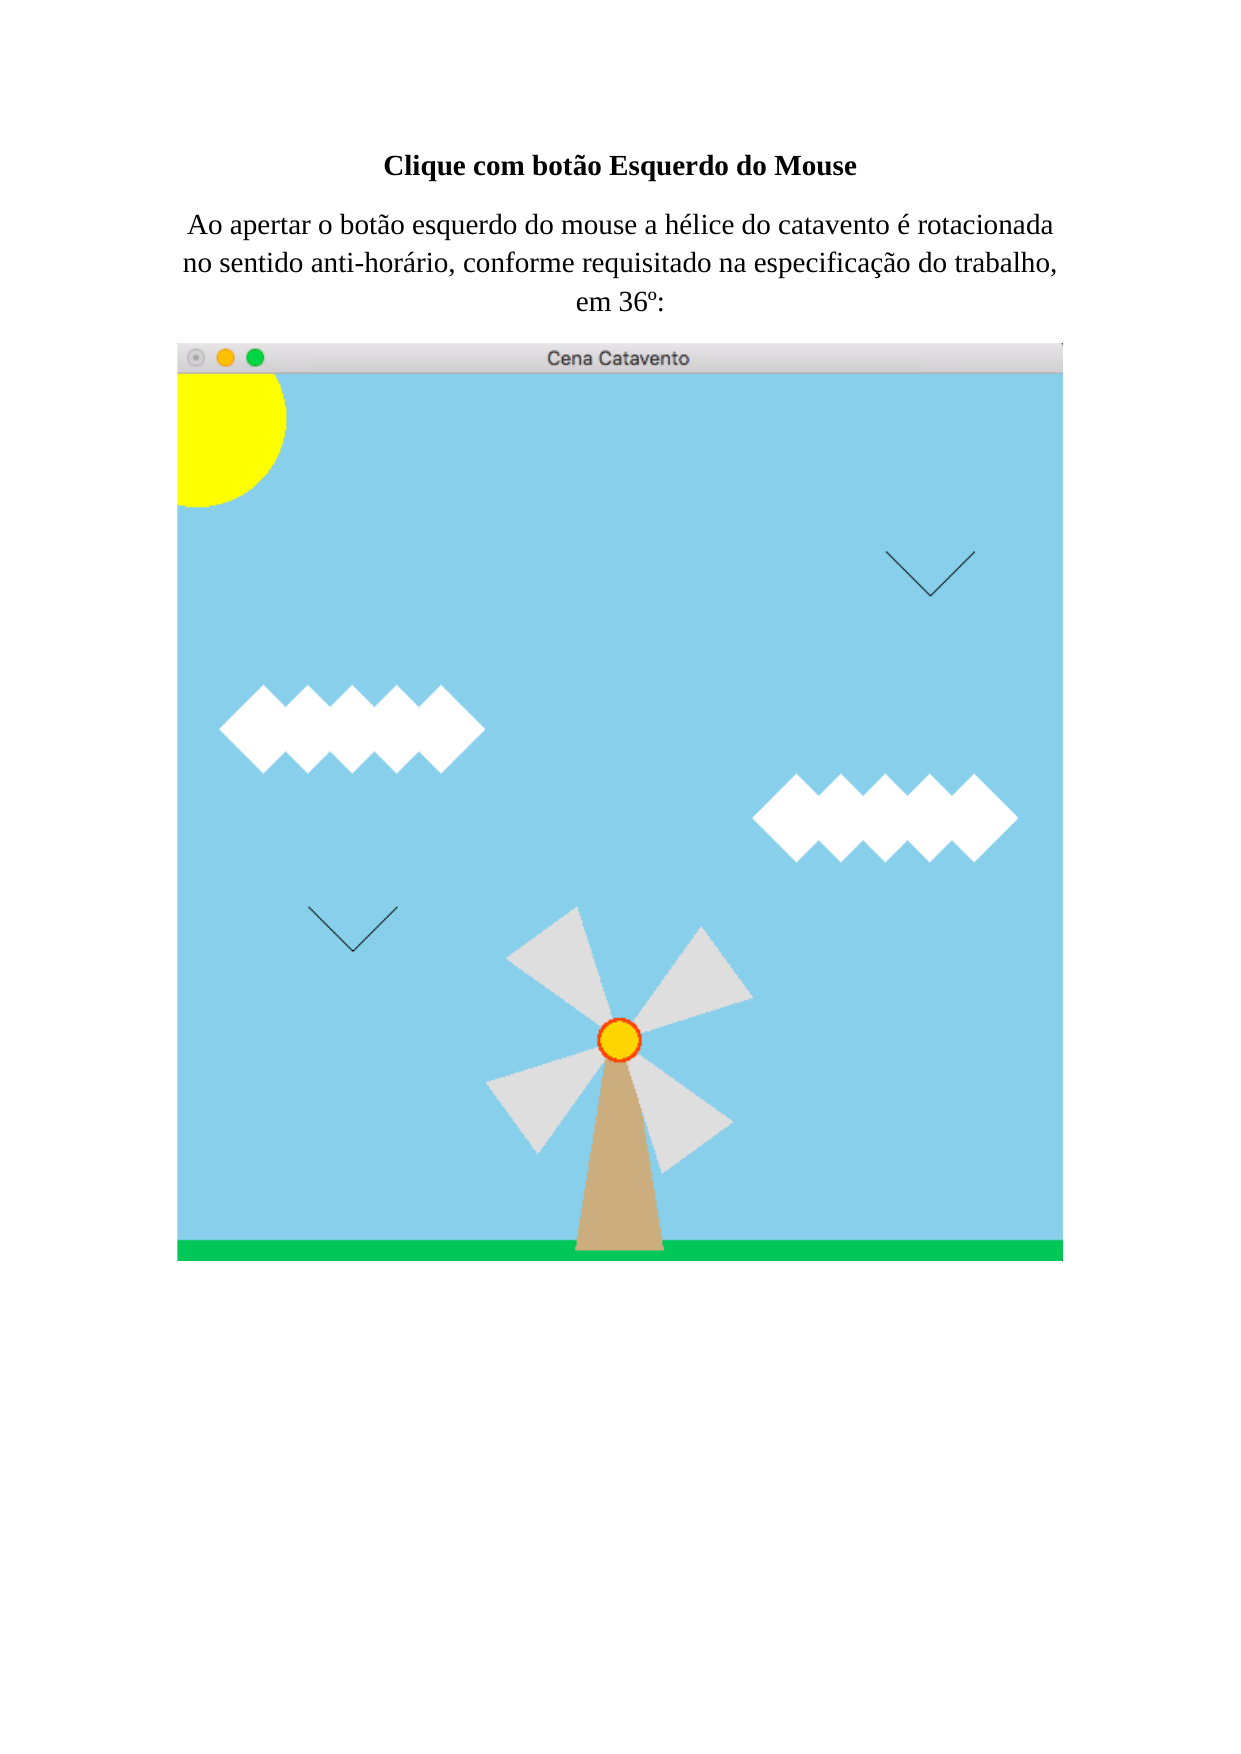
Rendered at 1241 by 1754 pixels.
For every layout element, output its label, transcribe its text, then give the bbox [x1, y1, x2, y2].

picture [177, 343, 1063, 1261]
text Clique com botão Esquerdo do Mouse [177, 148, 1063, 181]
text Ao apertar o botão esquerdo do mouse a hélice do catavento é rotacionada no sentido anti-horário, conforme requisitado na especificação do trabalho, em 36º: [177, 207, 1063, 318]
